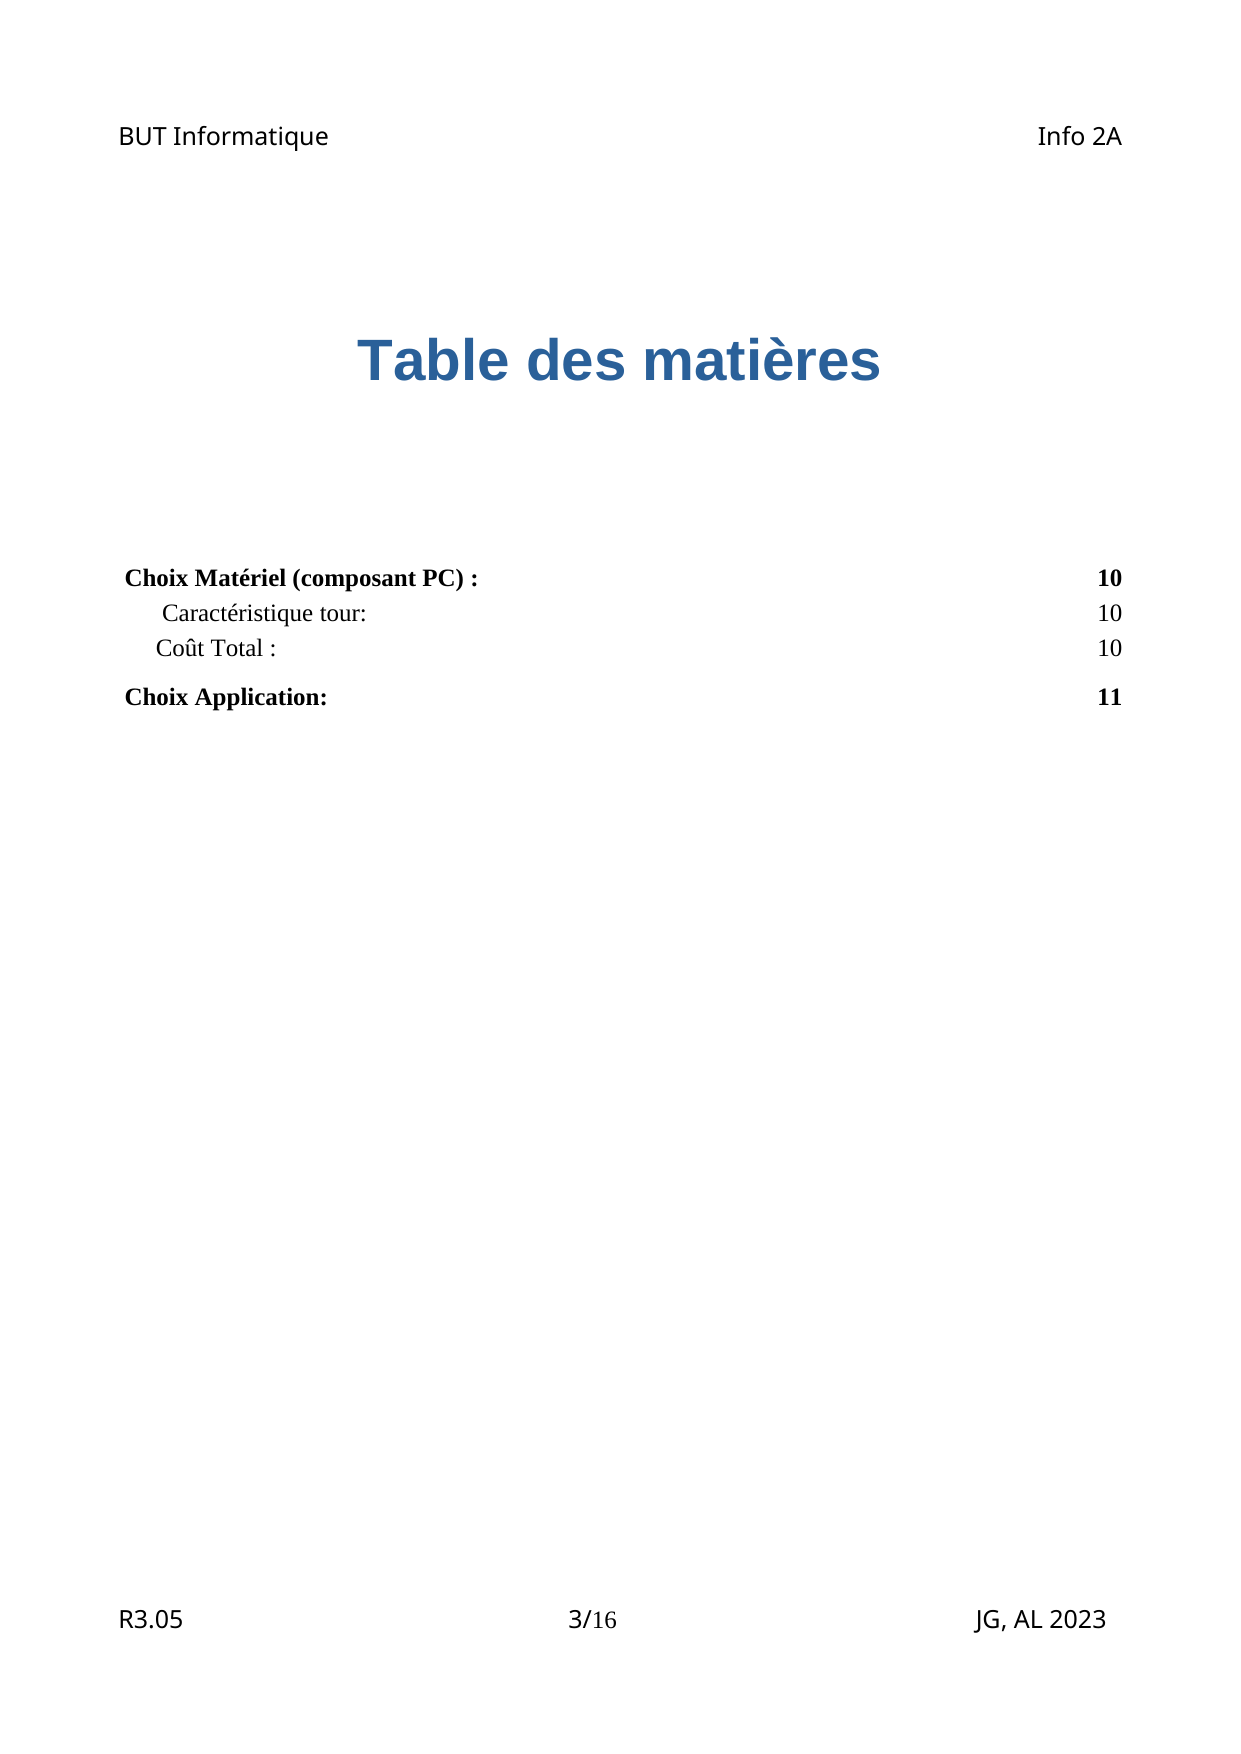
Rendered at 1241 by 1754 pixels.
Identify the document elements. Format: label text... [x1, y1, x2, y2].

text Choix Application: 11 [118, 682, 1122, 711]
text Coût Total : 10 [156, 633, 1122, 662]
text Choix Matériel (composant PC) : 10 [118, 563, 1122, 592]
text Caractéristique tour: 10 [156, 598, 1122, 627]
title Table des matières [118, 326, 1122, 393]
